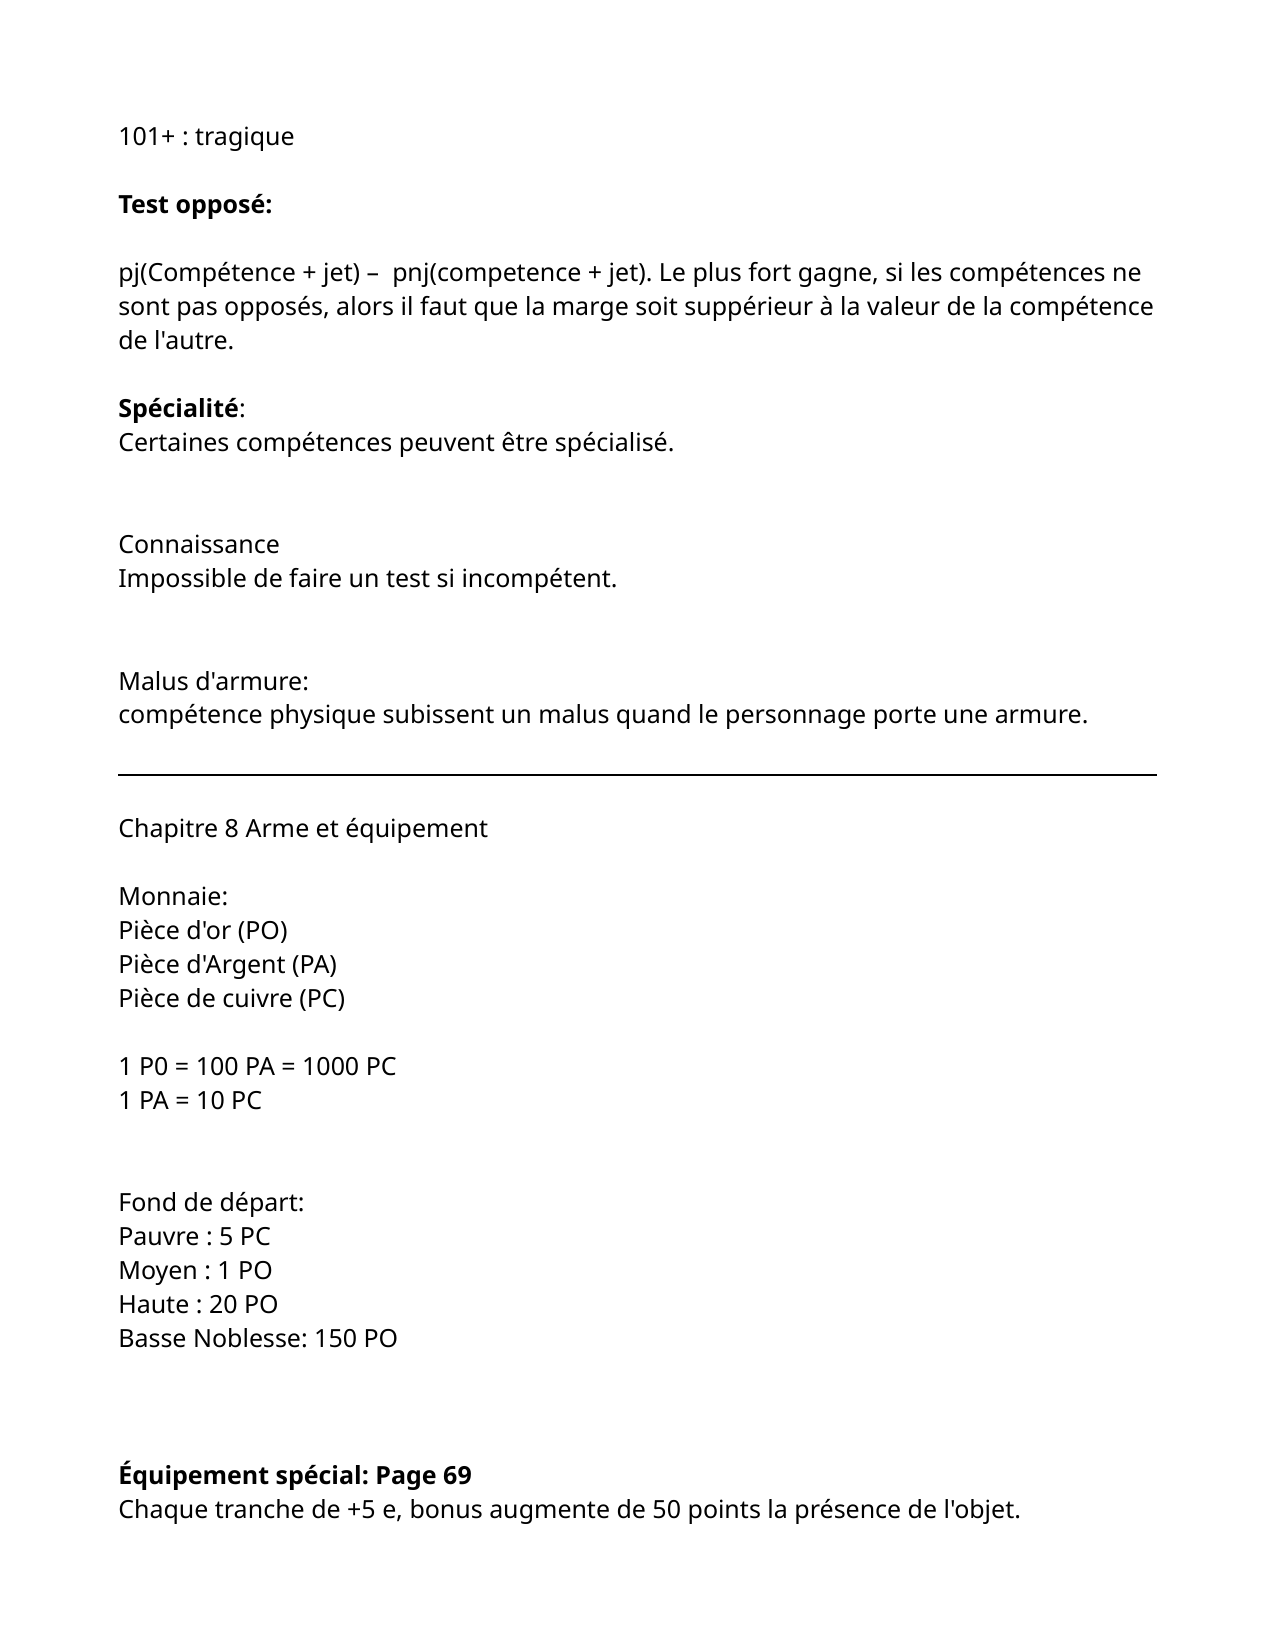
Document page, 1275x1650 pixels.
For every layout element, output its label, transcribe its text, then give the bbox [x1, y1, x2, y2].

text Connaissance [118, 527, 1157, 561]
text Chapitre 8 Arme et équipement [118, 810, 1157, 844]
text Fond de départ: [118, 1185, 1157, 1219]
text pj(Compétence + jet) – pnj(competence + jet). Le plus fort gagne, si les compétences ne sont pas opposés, alors il faut que la marge soit suppérieur à la valeur de la compétence de l'autre. [118, 254, 1157, 357]
text Monnaie: [118, 878, 1157, 912]
text compétence physique subissent un malus quand le personnage porte une armure. [118, 697, 1157, 731]
text Pauvre : 5 PC [118, 1219, 1157, 1253]
text Spécialité: [118, 391, 1157, 425]
text Impossible de faire un test si incompétent. [118, 561, 1157, 595]
text Basse Noblesse: 150 PO [118, 1321, 1157, 1355]
text Malus d'armure: [118, 663, 1157, 697]
text Pièce de cuivre (PC) [118, 981, 1157, 1014]
text 1 PA = 10 PC [118, 1083, 1157, 1117]
text Équipement spécial: Page 69 [118, 1457, 1157, 1491]
text Test opposé: [118, 186, 1157, 220]
text Pièce d'or (PO) [118, 912, 1157, 946]
text Chaque tranche de +5 e, bonus augmente de 50 points la présence de l'objet. [118, 1491, 1157, 1526]
text Certaines compétences peuvent être spécialisé. [118, 425, 1157, 459]
text 101+ : tragique [118, 118, 1157, 152]
text Haute : 20 PO [118, 1287, 1157, 1321]
text Pièce d'Argent (PA) [118, 946, 1157, 981]
text Moyen : 1 PO [118, 1253, 1157, 1287]
text 1 P0 = 100 PA = 1000 PC [118, 1049, 1157, 1083]
